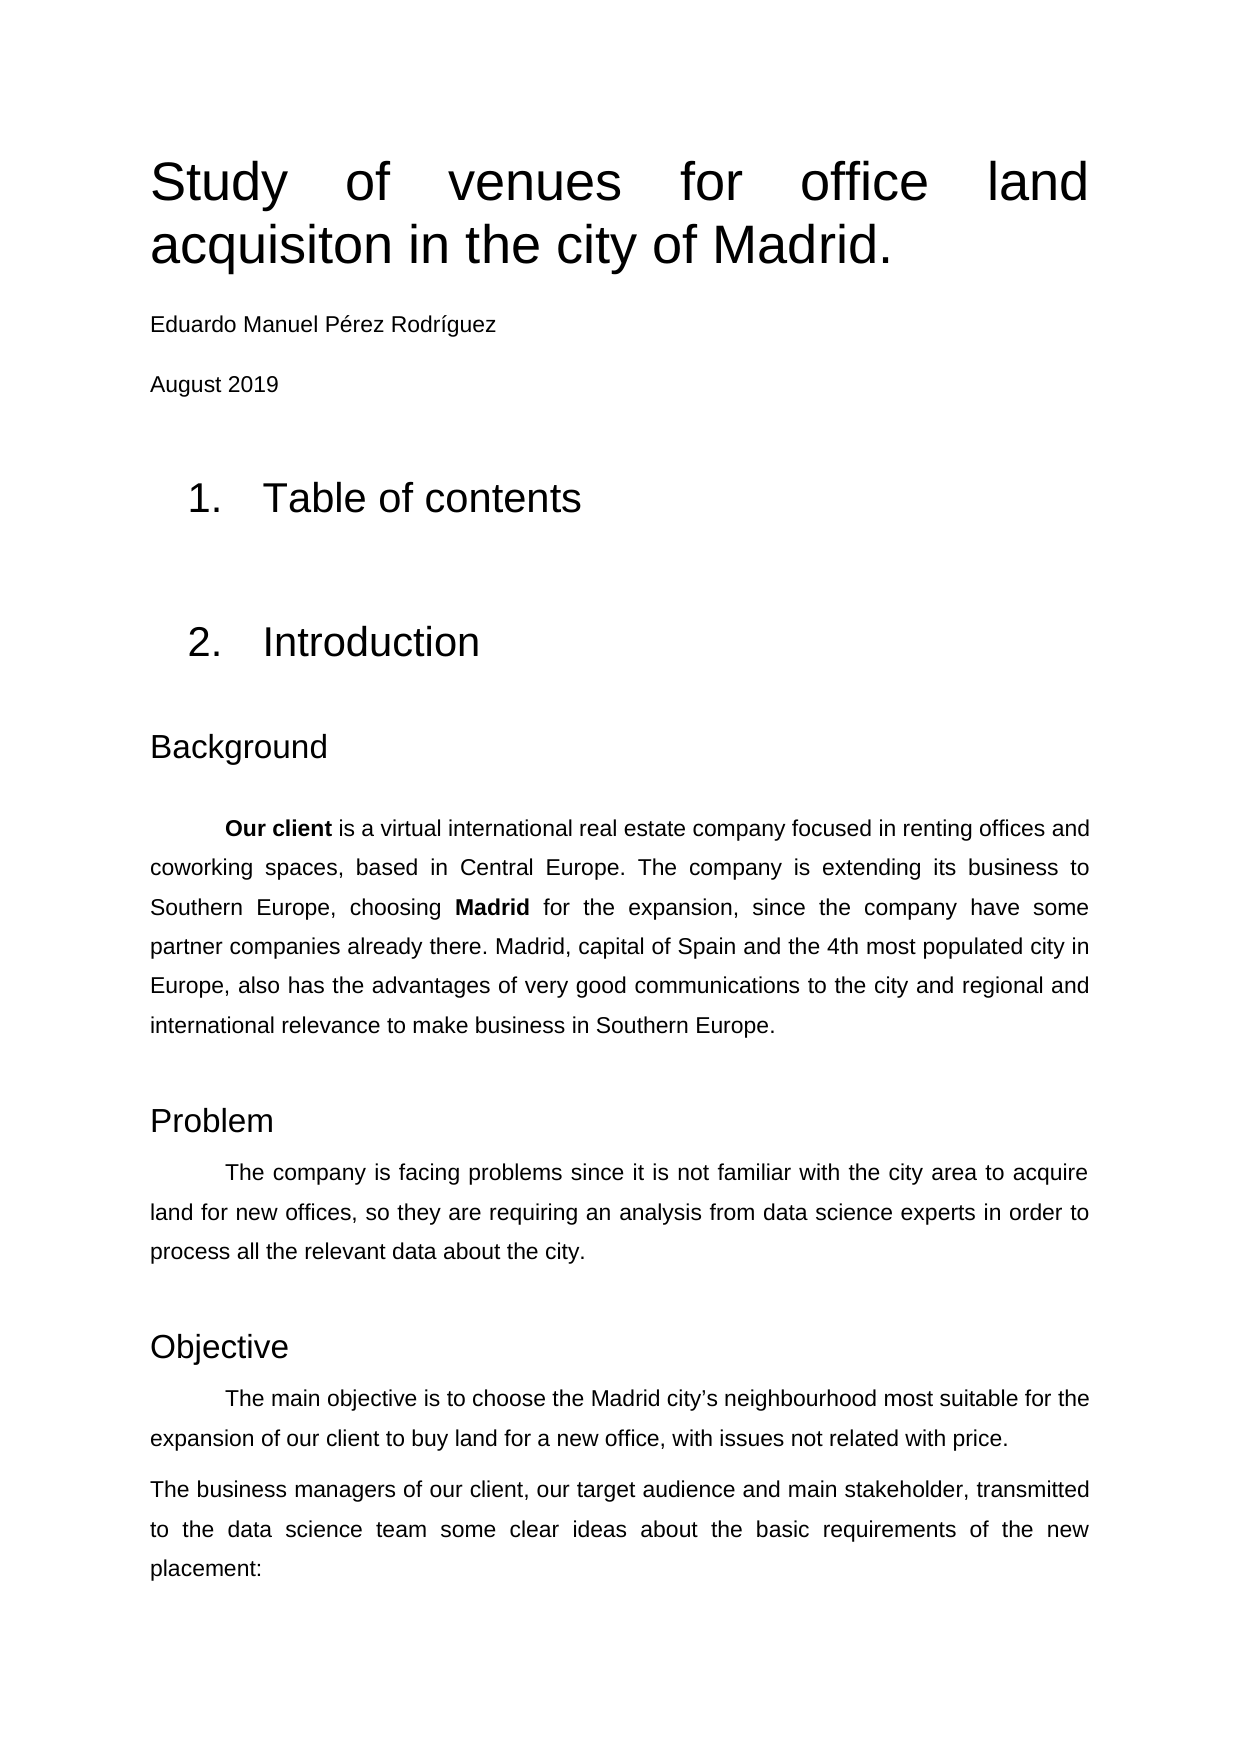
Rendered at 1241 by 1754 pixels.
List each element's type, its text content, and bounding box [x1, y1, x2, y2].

text Eduardo Manuel Pérez Rodríguez [150, 311, 1090, 337]
text The main objective is to choose the Madrid city’s neighbourhood most suitable for the expansion of our client to buy land for a new office, with issues not related with price. [150, 1385, 1090, 1451]
subtitle Introduction [187, 617, 1090, 665]
subtitle Table of contents [187, 473, 1090, 521]
subtitle Objective [150, 1327, 1090, 1366]
text Study of venues for office land acquisiton in the city of Madrid. [150, 150, 1090, 274]
text August 2019 [150, 371, 1090, 398]
text The business managers of our client, our target audience and main stakeholder, transmitted to the data science team some clear ideas about the basic requirements of the new placement: [150, 1476, 1090, 1582]
subtitle Background [150, 727, 1090, 765]
text Our client is a virtual international real estate company focused in renting offices and coworking spaces, based in Central Europe. The company is extending its business to Southern Europe, choosing Madrid for the expansion, since the company have some partner companies already there. Madrid, capital of Spain and the 4th most populated city in Europe, also has the advantages of very good communications to the city and regional and international relevance to make business in Southern Europe. [150, 814, 1090, 1038]
subtitle Problem [150, 1101, 1090, 1140]
text The company is facing problems since it is not familiar with the city area to acquire land for new offices, so they are requiring an analysis from data science experts in order to process all the relevant data about the city. [150, 1159, 1090, 1264]
